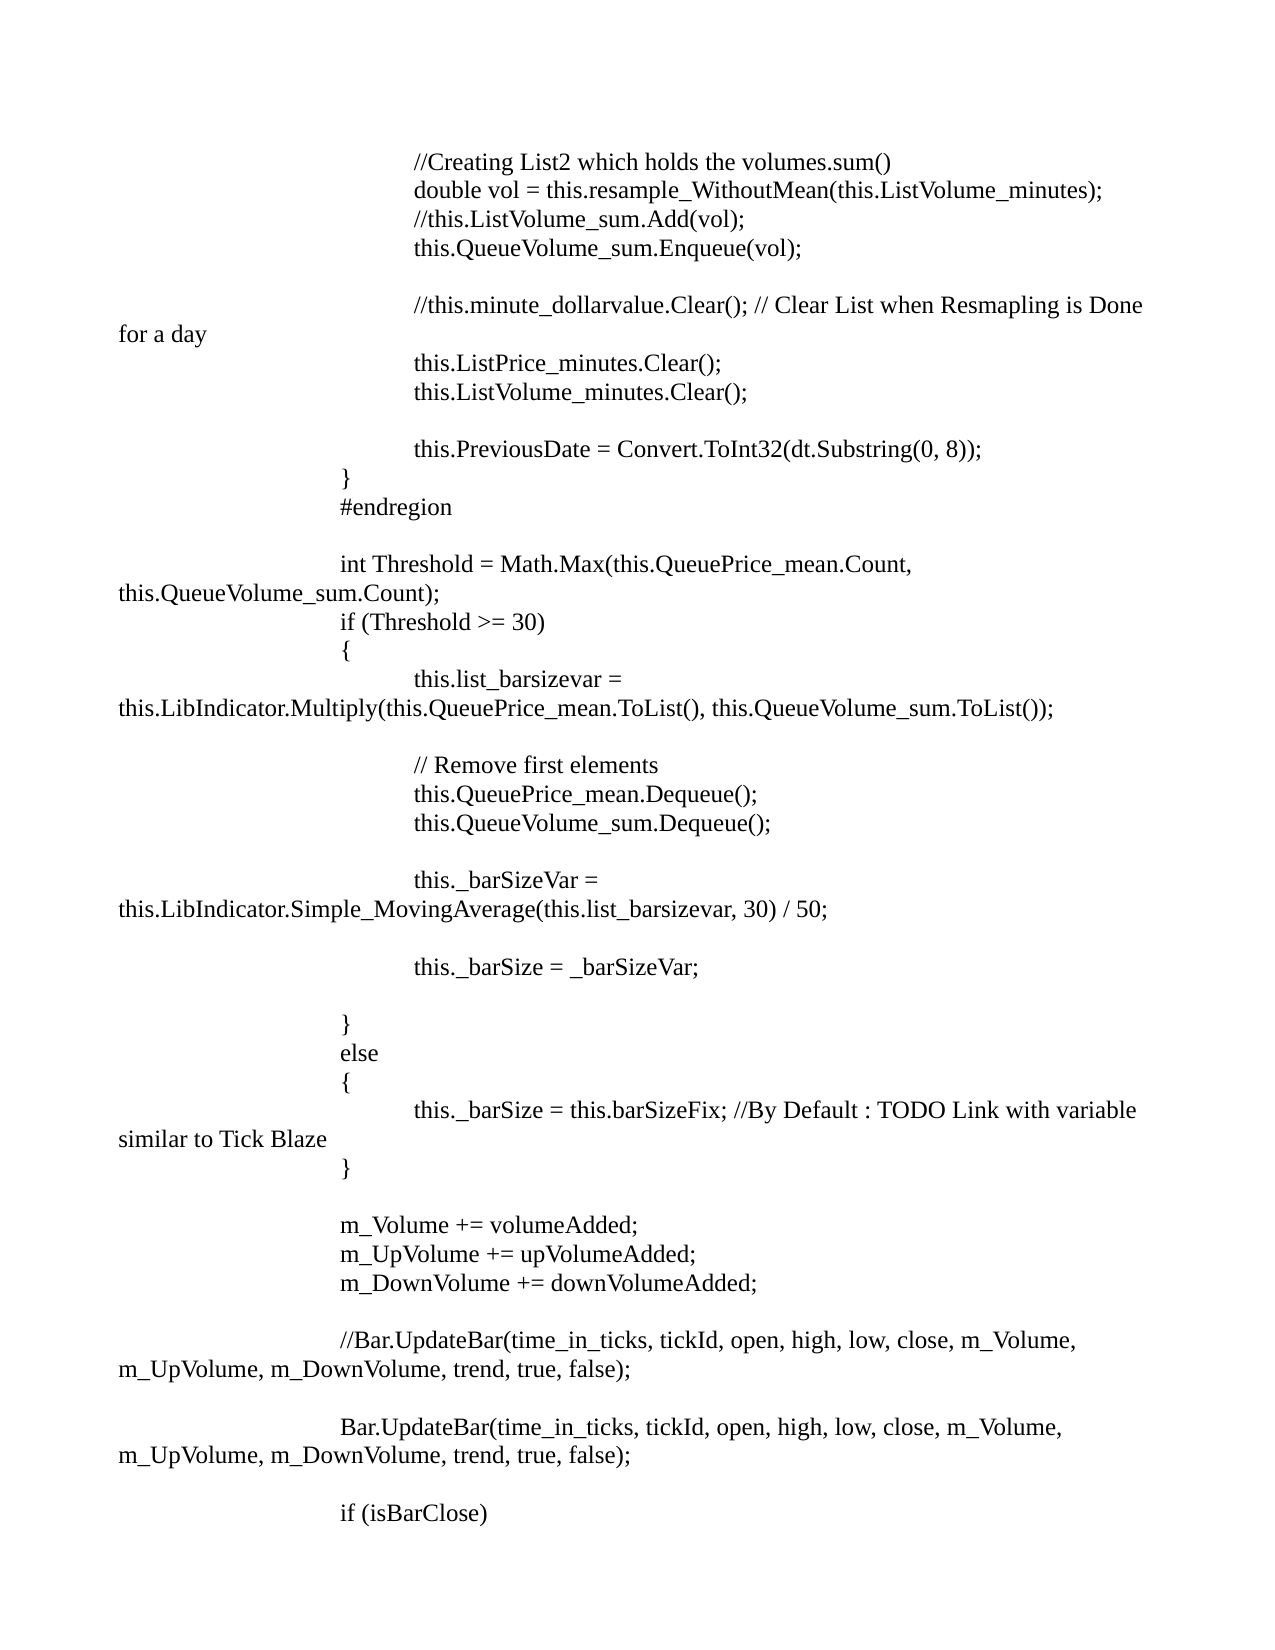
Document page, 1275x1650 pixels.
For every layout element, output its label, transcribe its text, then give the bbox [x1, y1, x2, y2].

text this.QueueVolume_sum.Dequeue(); [118, 808, 1157, 837]
text // Remove first elements [118, 751, 1157, 779]
text this._barSizeVar = this.LibIndicator.Simple_MovingAverage(this.list_barsizevar, 30) / 50; [118, 866, 1157, 923]
text //Bar.UpdateBar(time_in_ticks, tickId, open, high, low, close, m_Volume, m_UpVolume, m_DownVolume, trend, true, false); [118, 1326, 1157, 1383]
text } [118, 463, 1157, 492]
text if (isBarClose) [118, 1498, 1157, 1527]
text m_UpVolume += upVolumeAdded; [118, 1239, 1157, 1268]
text this._barSize = _barSizeVar; [118, 952, 1157, 981]
text this.QueueVolume_sum.Enqueue(vol); [118, 233, 1157, 262]
text this.ListPrice_minutes.Clear(); [118, 348, 1157, 377]
text this.ListVolume_minutes.Clear(); [118, 377, 1157, 406]
text { [118, 636, 1157, 664]
text m_DownVolume += downVolumeAdded; [118, 1268, 1157, 1297]
text else [118, 1038, 1157, 1067]
text m_Volume += volumeAdded; [118, 1211, 1157, 1239]
text #endregion [118, 492, 1157, 521]
text //this.minute_dollarvalue.Clear(); // Clear List when Resmapling is Done for a day [118, 291, 1157, 348]
text this.QueuePrice_mean.Dequeue(); [118, 779, 1157, 808]
text //Creating List2 which holds the volumes.sum() [118, 147, 1157, 176]
text Bar.UpdateBar(time_in_ticks, tickId, open, high, low, close, m_Volume, m_UpVolume, m_DownVolume, trend, true, false); [118, 1412, 1157, 1469]
text this._barSize = this.barSizeFix; //By Default : TODO Link with variable similar to Tick Blaze [118, 1096, 1157, 1153]
text this.list_barsizevar = this.LibIndicator.Multiply(this.QueuePrice_mean.ToList(), this.QueueVolume_sum.ToList()); [118, 664, 1157, 722]
text double vol = this.resample_WithoutMean(this.ListVolume_minutes); [118, 176, 1157, 204]
text this.PreviousDate = Convert.ToInt32(dt.Substring(0, 8)); [118, 434, 1157, 463]
text int Threshold = Math.Max(this.QueuePrice_mean.Count, this.QueueVolume_sum.Count); [118, 549, 1157, 607]
text { [118, 1067, 1157, 1096]
text } [118, 1153, 1157, 1182]
text if (Threshold >= 30) [118, 607, 1157, 636]
text } [118, 1009, 1157, 1038]
text //this.ListVolume_sum.Add(vol); [118, 204, 1157, 233]
